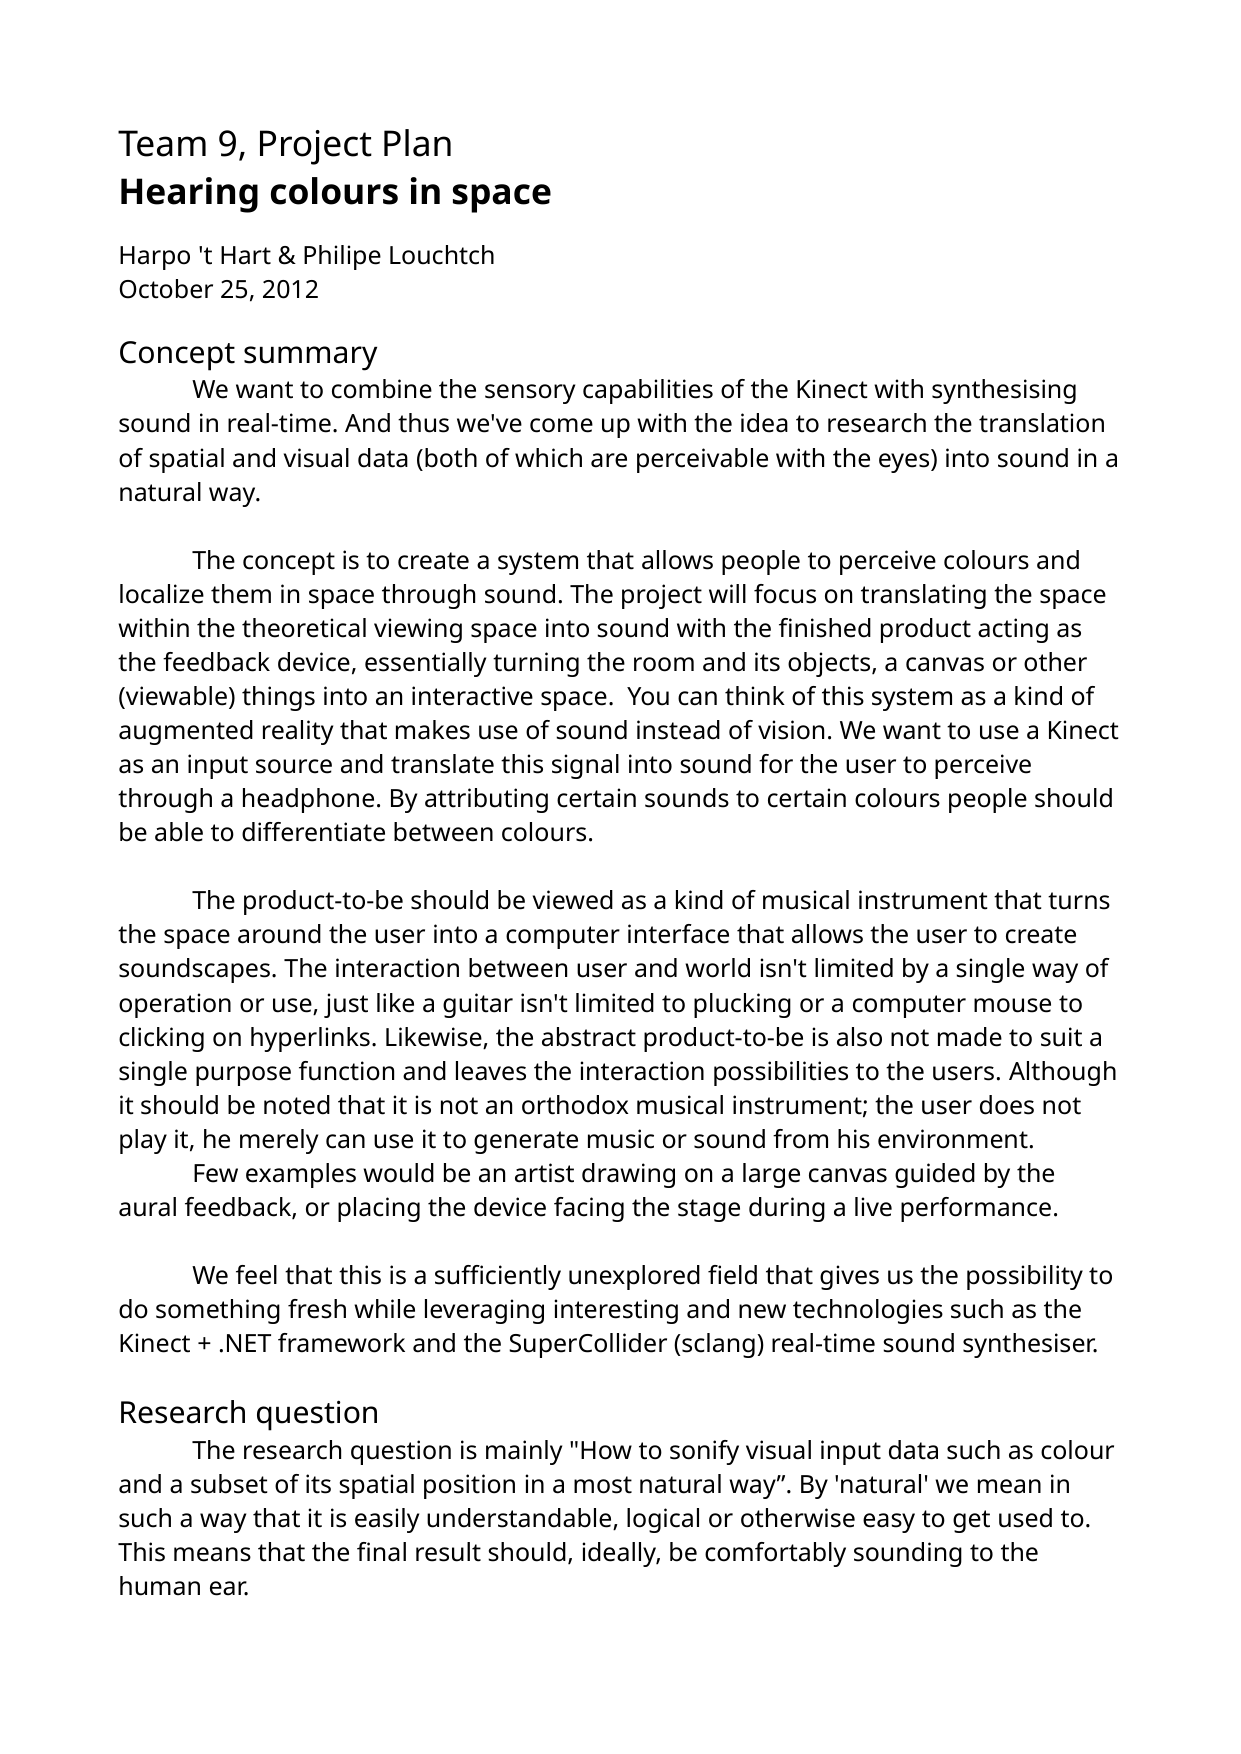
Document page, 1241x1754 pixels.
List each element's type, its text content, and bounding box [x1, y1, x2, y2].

text Concept summary [118, 331, 1122, 372]
text Hearing colours in space [118, 166, 1122, 214]
text Research question [118, 1391, 1122, 1432]
text We want to combine the sensory capabilities of the Kinect with synthesising sound in real-time. And thus we've come up with the idea to research the translation of spatial and visual data (both of which are perceivable with the eyes) into sound in a natural way. [118, 372, 1122, 508]
text The research question is mainly "How to sonify visual input data such as colour and a subset of its spatial position in a most natural way”. By 'natural' we mean in such a way that it is easily understandable, logical or otherwise easy to get used to. This means that the final result should, ideally, be comfortably sounding to the human ear. [118, 1432, 1122, 1603]
text The concept is to create a system that allows people to perceive colours and localize them in space through sound. The project will focus on translating the space within the theoretical viewing space into sound with the finished product acting as the feedback device, essentially turning the room and its objects, a canvas or other (viewable) things into an interactive space. You can think of this system as a kind of augmented reality that makes use of sound instead of vision. We want to use a Kinect as an input source and translate this signal into sound for the user to perceive through a headphone. By attributing certain sounds to certain colours people should be able to differentiate between colours. [118, 542, 1122, 849]
text October 25, 2012 [118, 271, 1122, 305]
text The product-to-be should be viewed as a kind of musical instrument that turns the space around the user into a computer interface that allows the user to create soundscapes. The interaction between user and world isn't limited by a single way of operation or use, just like a guitar isn't limited to plucking or a computer mouse to clicking on hyperlinks. Likewise, the abstract product-to-be is also not made to suit a single purpose function and leaves the interaction possibilities to the users. Although it should be noted that it is not an orthodox musical instrument; the user does not play it, he merely can use it to generate music or sound from his environment. [118, 883, 1122, 1156]
text Harpo 't Hart & Philipe Louchtch [118, 237, 1122, 271]
text Team 9, Project Plan [118, 118, 1122, 166]
text Few examples would be an artist drawing on a large canvas guided by the aural feedback, or placing the device facing the stage during a live performance. [118, 1156, 1122, 1224]
text We feel that this is a sufficiently unexplored field that gives us the possibility to do something fresh while leveraging interesting and new technologies such as the Kinect + .NET framework and the SuperCollider (sclang) real-time sound synthesiser. [118, 1258, 1122, 1360]
